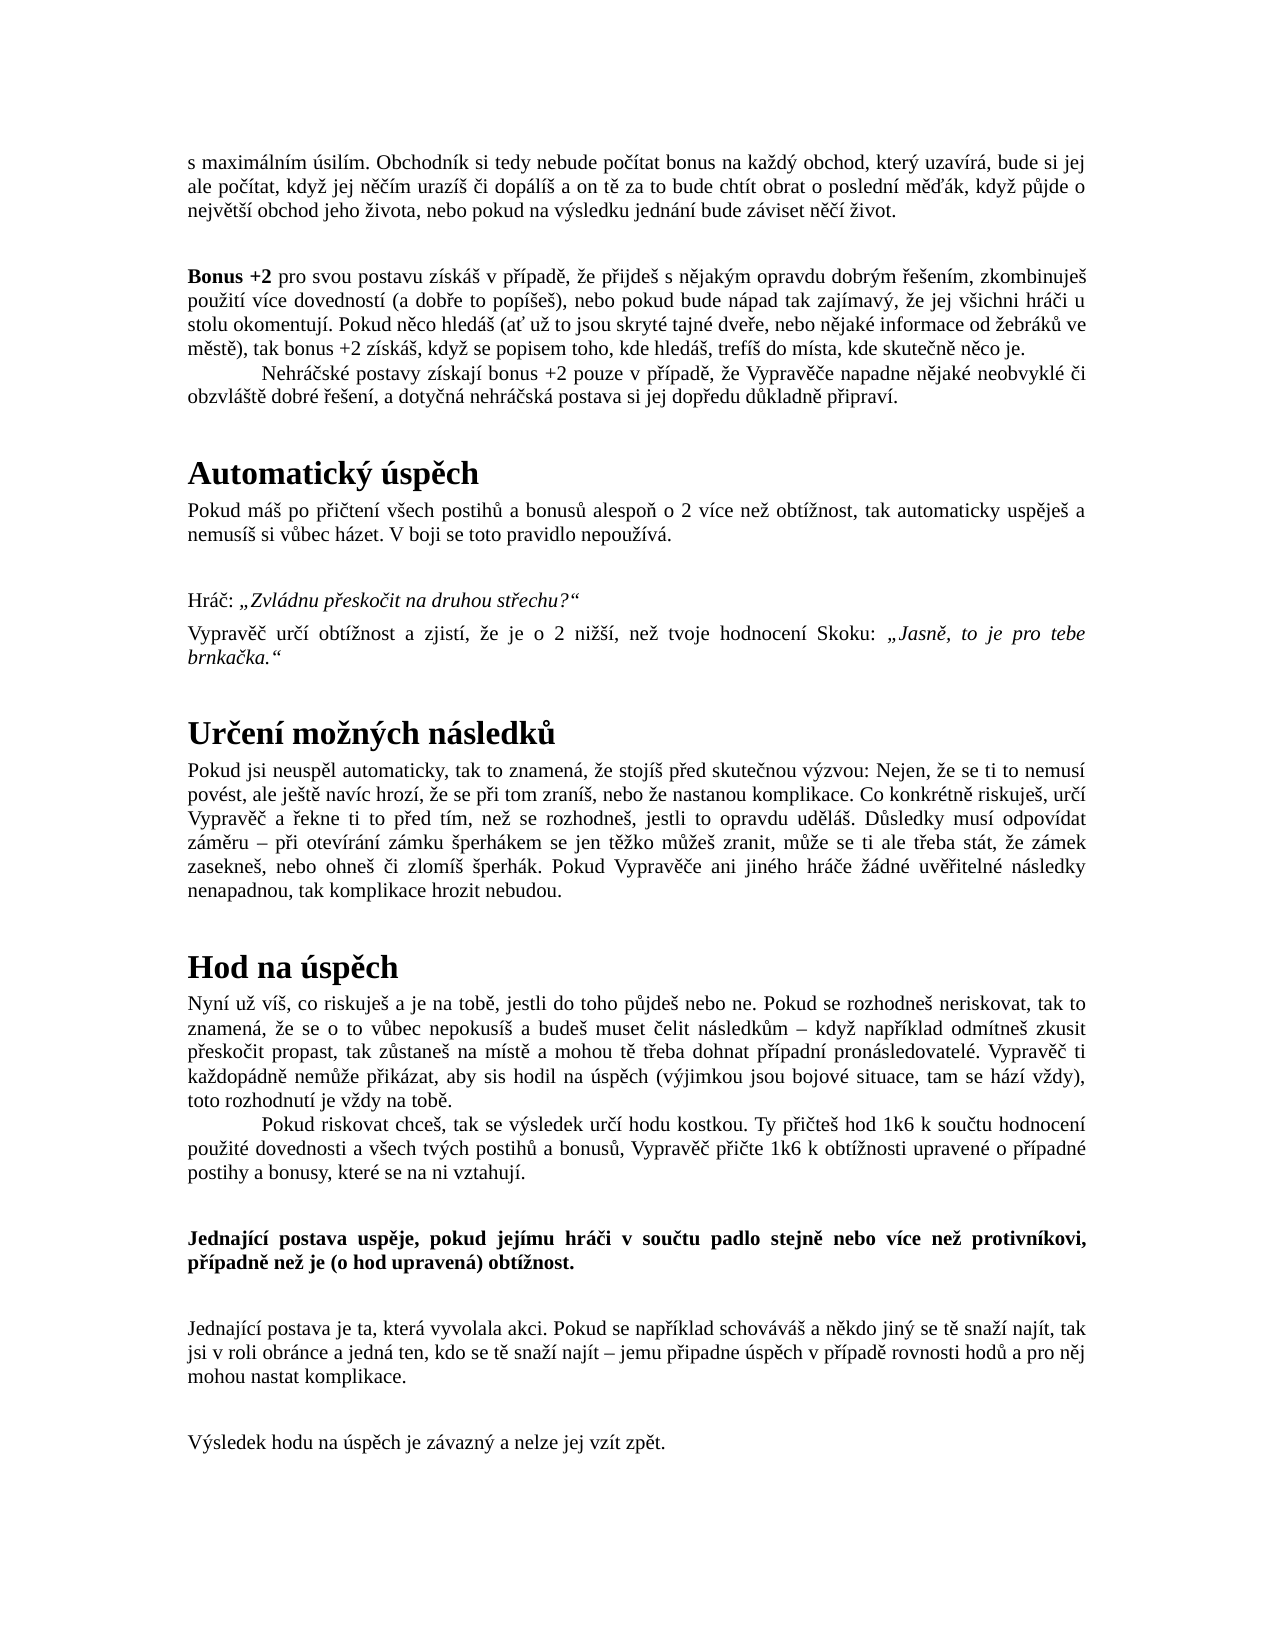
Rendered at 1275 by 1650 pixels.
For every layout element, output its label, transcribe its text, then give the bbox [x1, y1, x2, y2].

text Výsledek hodu na úspěch je závazný a nelze jej vzít zpět. [187, 1430, 1087, 1454]
text Nyní už víš, co riskuješ a je na tobě, jestli do toho půjdeš nebo ne. Pokud se rozhodneš neriskovat, tak to znamená, že se o to vůbec nepokusíš a budeš muset čelit následkům – když například odmítneš zkusit přeskočit propast, tak zůstaneš na místě a mohou tě třeba dohnat případní pronásledovatelé. Vypravěč ti každopádně nemůže přikázat, aby sis hodil na úspěch (výjimkou jsou bojové situace, tam se hází vždy), toto rozhodnutí je vždy na tobě. Pokud riskovat chceš, tak se výsledek určí hodu kostkou. Ty přičteš hod 1k6 k součtu hodnocení použité dovednosti a všech tvých postihů a bonusů, Vypravěč přičte 1k6 k obtížnosti upravené o případné postihy a bonusy, které se na ni vztahují. [187, 991, 1087, 1184]
text Pokud máš po přičtení všech postihů a bonusů alespoň o 2 více než obtížnost, tak automaticky uspěješ a nemusíš si vůbec házet. V boji se toto pravidlo nepoužívá. [187, 498, 1087, 546]
text Bonus +2 pro svou postavu získáš v případě, že přijdeš s nějakým opravdu dobrým řešením, zkombinuješ použití více dovedností (a dobře to popíšeš), nebo pokud bude nápad tak zajímavý, že jej všichni hráči u stolu okomentují. Pokud něco hledáš (ať už to jsou skryté tajné dveře, nebo nějaké informace od žebráků ve městě), tak bonus +2 získáš, když se popisem toho, kde hledáš, trefíš do místa, kde skutečně něco je. Nehráčské postavy získají bonus +2 pouze v případě, že Vypravěče napadne nějaké neobvyklé či obzvláště dobré řešení, a dotyčná nehráčská postava si jej dopředu důkladně připraví. [187, 264, 1087, 408]
text Jednající postava je ta, která vyvolala akci. Pokud se například schováváš a někdo jiný se tě snaží najít, tak jsi v roli obránce a jedná ten, kdo se tě snaží najít – jemu připadne úspěch v případě rovnosti hodů a pro něj mohou nastat komplikace. [187, 1316, 1087, 1388]
subtitle Určení možných následků [187, 714, 1087, 752]
subtitle Hod na úspěch [187, 947, 1087, 985]
text Pokud jsi neuspěl automaticky, tak to znamená, že stojíš před skutečnou výzvou: Nejen, že se ti to nemusí povést, ale ještě navíc hrozí, že se při tom zraníš, nebo že nastanou komplikace. Co konkrétně riskuješ, určí Vypravěč a řekne ti to před tím, než se rozhodneš, jestli to opravdu uděláš. Důsledky musí odpovídat záměru – při otevírání zámku šperhákem se jen těžko můžeš zranit, může se ti ale třeba stát, že zámek zasekneš, nebo ohneš či zlomíš šperhák. Pokud Vypravěče ani jiného hráče žádné uvěřitelné následky nenapadnou, tak komplikace hrozit nebudou. [187, 758, 1087, 902]
text s maximálním úsilím. Obchodník si tedy nebude počítat bonus na každý obchod, který uzavírá, bude si jej ale počítat, když jej něčím urazíš či dopálíš a on tě za to bude chtít obrat o poslední měďák, když půjde o největší obchod jeho života, nebo pokud na výsledku jednání bude záviset něčí život. [187, 150, 1087, 222]
text Jednající postava uspěje, pokud jejímu hráči v součtu padlo stejně nebo více než protivníkovi, případně než je (o hod upravená) obtížnost. [187, 1226, 1087, 1274]
subtitle Automatický úspěch [187, 453, 1087, 492]
text Vypravěč určí obtížnost a zjistí, že je o 2 nižší, než tvoje hodnocení Skoku: „Jasně, to je pro tebe brnkačka.“ [187, 621, 1087, 669]
text Hráč: „Zvládnu přeskočit na druhou střechu?“ [187, 588, 1087, 612]
